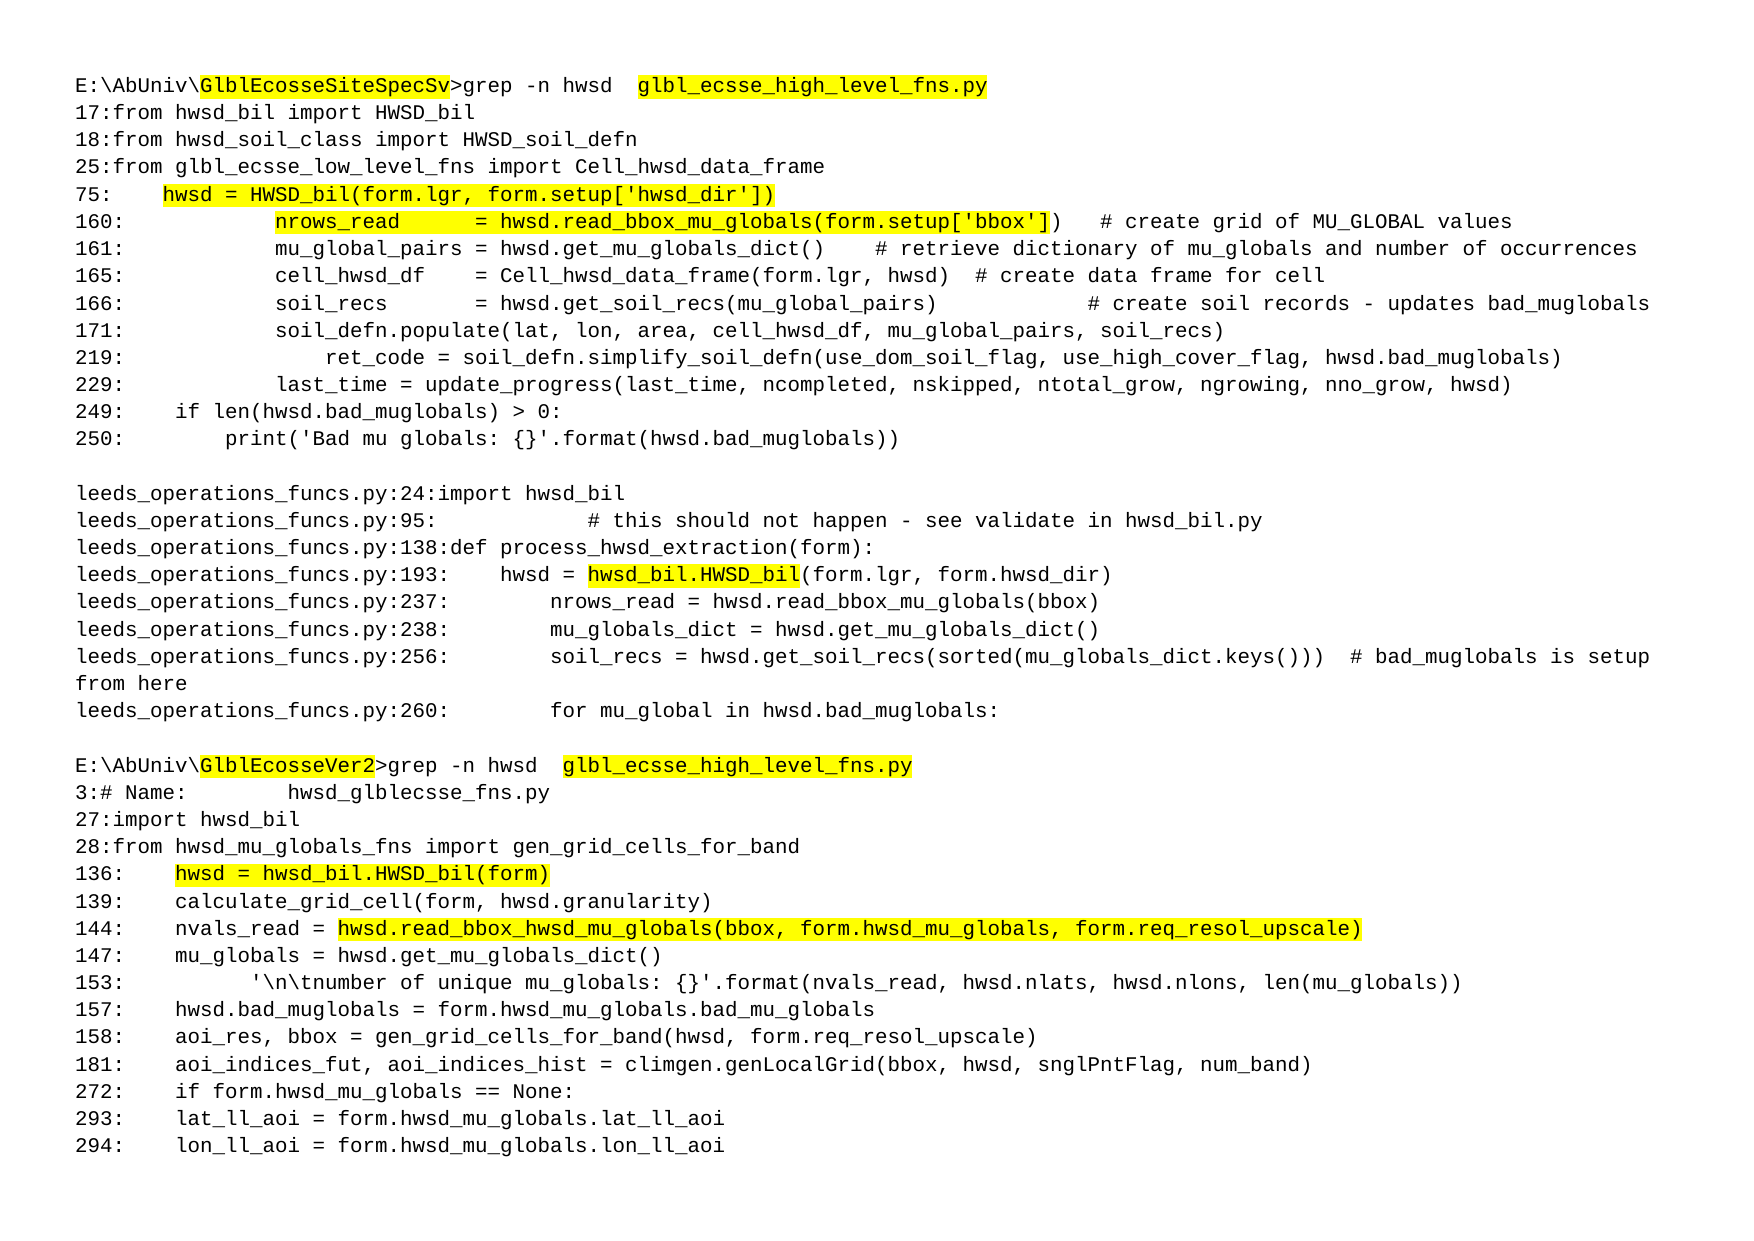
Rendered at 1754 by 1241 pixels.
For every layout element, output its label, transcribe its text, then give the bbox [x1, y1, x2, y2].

text 219: ret_code = soil_defn.simplify_soil_defn(use_dom_soil_flag, use_high_cover_flag, hwsd.bad_muglobals) [75, 347, 1679, 371]
text 147: mu_globals = hwsd.get_mu_globals_dict() [75, 945, 1679, 969]
text leeds_operations_funcs.py:238: mu_globals_dict = hwsd.get_mu_globals_dict() [75, 619, 1679, 642]
text 293: lat_ll_aoi = form.hwsd_mu_globals.lat_ll_aoi [75, 1108, 1679, 1132]
text 18:from hwsd_soil_class import HWSD_soil_defn [75, 129, 1679, 153]
text 3:# Name: hwsd_glblecsse_fns.py [75, 782, 1679, 806]
text 153: '\n\tnumber of unique mu_globals: {}'.format(nvals_read, hwsd.nlats, hwsd.nlons, len(mu_globals)) [75, 972, 1679, 996]
text 28:from hwsd_mu_globals_fns import gen_grid_cells_for_band [75, 836, 1679, 860]
text 161: mu_global_pairs = hwsd.get_mu_globals_dict() # retrieve dictionary of mu_globals and number of occurrences [75, 238, 1679, 262]
text 139: calculate_grid_cell(form, hwsd.granularity) [75, 891, 1679, 914]
text 136: hwsd = hwsd_bil.HWSD_bil(form) [75, 863, 1679, 887]
text 158: aoi_res, bbox = gen_grid_cells_for_band(hwsd, form.req_resol_upscale) [75, 1027, 1679, 1050]
text leeds_operations_funcs.py:193: hwsd = hwsd_bil.HWSD_bil(form.lgr, form.hwsd_dir) [75, 564, 1679, 588]
text 25:from glbl_ecsse_low_level_fns import Cell_hwsd_data_frame [75, 157, 1679, 180]
text 229: last_time = update_progress(last_time, ncompleted, nskipped, ntotal_grow, ngrowing, nno_grow, hwsd) [75, 374, 1679, 398]
text leeds_operations_funcs.py:260: for mu_global in hwsd.bad_muglobals: [75, 700, 1679, 724]
text leeds_operations_funcs.py:95: # this should not happen - see validate in hwsd_bil.py [75, 510, 1679, 534]
text leeds_operations_funcs.py:256: soil_recs = hwsd.get_soil_recs(sorted(mu_globals_dict.keys())) # bad_muglobals is setup from here [75, 646, 1679, 697]
text 294: lon_ll_aoi = form.hwsd_mu_globals.lon_ll_aoi [75, 1135, 1679, 1159]
text 17:from hwsd_bil import HWSD_bil [75, 102, 1679, 126]
text 249: if len(hwsd.bad_muglobals) > 0: [75, 401, 1679, 425]
text 166: soil_recs = hwsd.get_soil_recs(mu_global_pairs) # create soil records - updates bad_muglobals [75, 292, 1679, 316]
text 250: print('Bad mu globals: {}'.format(hwsd.bad_muglobals)) [75, 428, 1679, 452]
text E:\AbUniv\GlblEcosseSiteSpecSv>grep -n hwsd glbl_ecsse_high_level_fns.py [75, 75, 1679, 99]
text 75: hwsd = HWSD_bil(form.lgr, form.setup['hwsd_dir']) [75, 184, 1679, 207]
text 171: soil_defn.populate(lat, lon, area, cell_hwsd_df, mu_global_pairs, soil_recs) [75, 320, 1679, 343]
text 160: nrows_read = hwsd.read_bbox_mu_globals(form.setup['bbox']) # create grid of MU_GLOBAL values [75, 211, 1679, 234]
text 165: cell_hwsd_df = Cell_hwsd_data_frame(form.lgr, hwsd) # create data frame for cell [75, 265, 1679, 289]
text 181: aoi_indices_fut, aoi_indices_hist = climgen.genLocalGrid(bbox, hwsd, snglPntFlag, num_band) [75, 1054, 1679, 1077]
text leeds_operations_funcs.py:138:def process_hwsd_extraction(form): [75, 537, 1679, 561]
text 144: nvals_read = hwsd.read_bbox_hwsd_mu_globals(bbox, form.hwsd_mu_globals, form.req_resol_upscale) [75, 918, 1679, 941]
text 272: if form.hwsd_mu_globals == None: [75, 1081, 1679, 1104]
text 157: hwsd.bad_muglobals = form.hwsd_mu_globals.bad_mu_globals [75, 999, 1679, 1023]
text 27:import hwsd_bil [75, 809, 1679, 833]
text E:\AbUniv\GlblEcosseVer2>grep -n hwsd glbl_ecsse_high_level_fns.py [75, 755, 1679, 778]
text leeds_operations_funcs.py:237: nrows_read = hwsd.read_bbox_mu_globals(bbox) [75, 592, 1679, 615]
text leeds_operations_funcs.py:24:import hwsd_bil [75, 483, 1679, 506]
